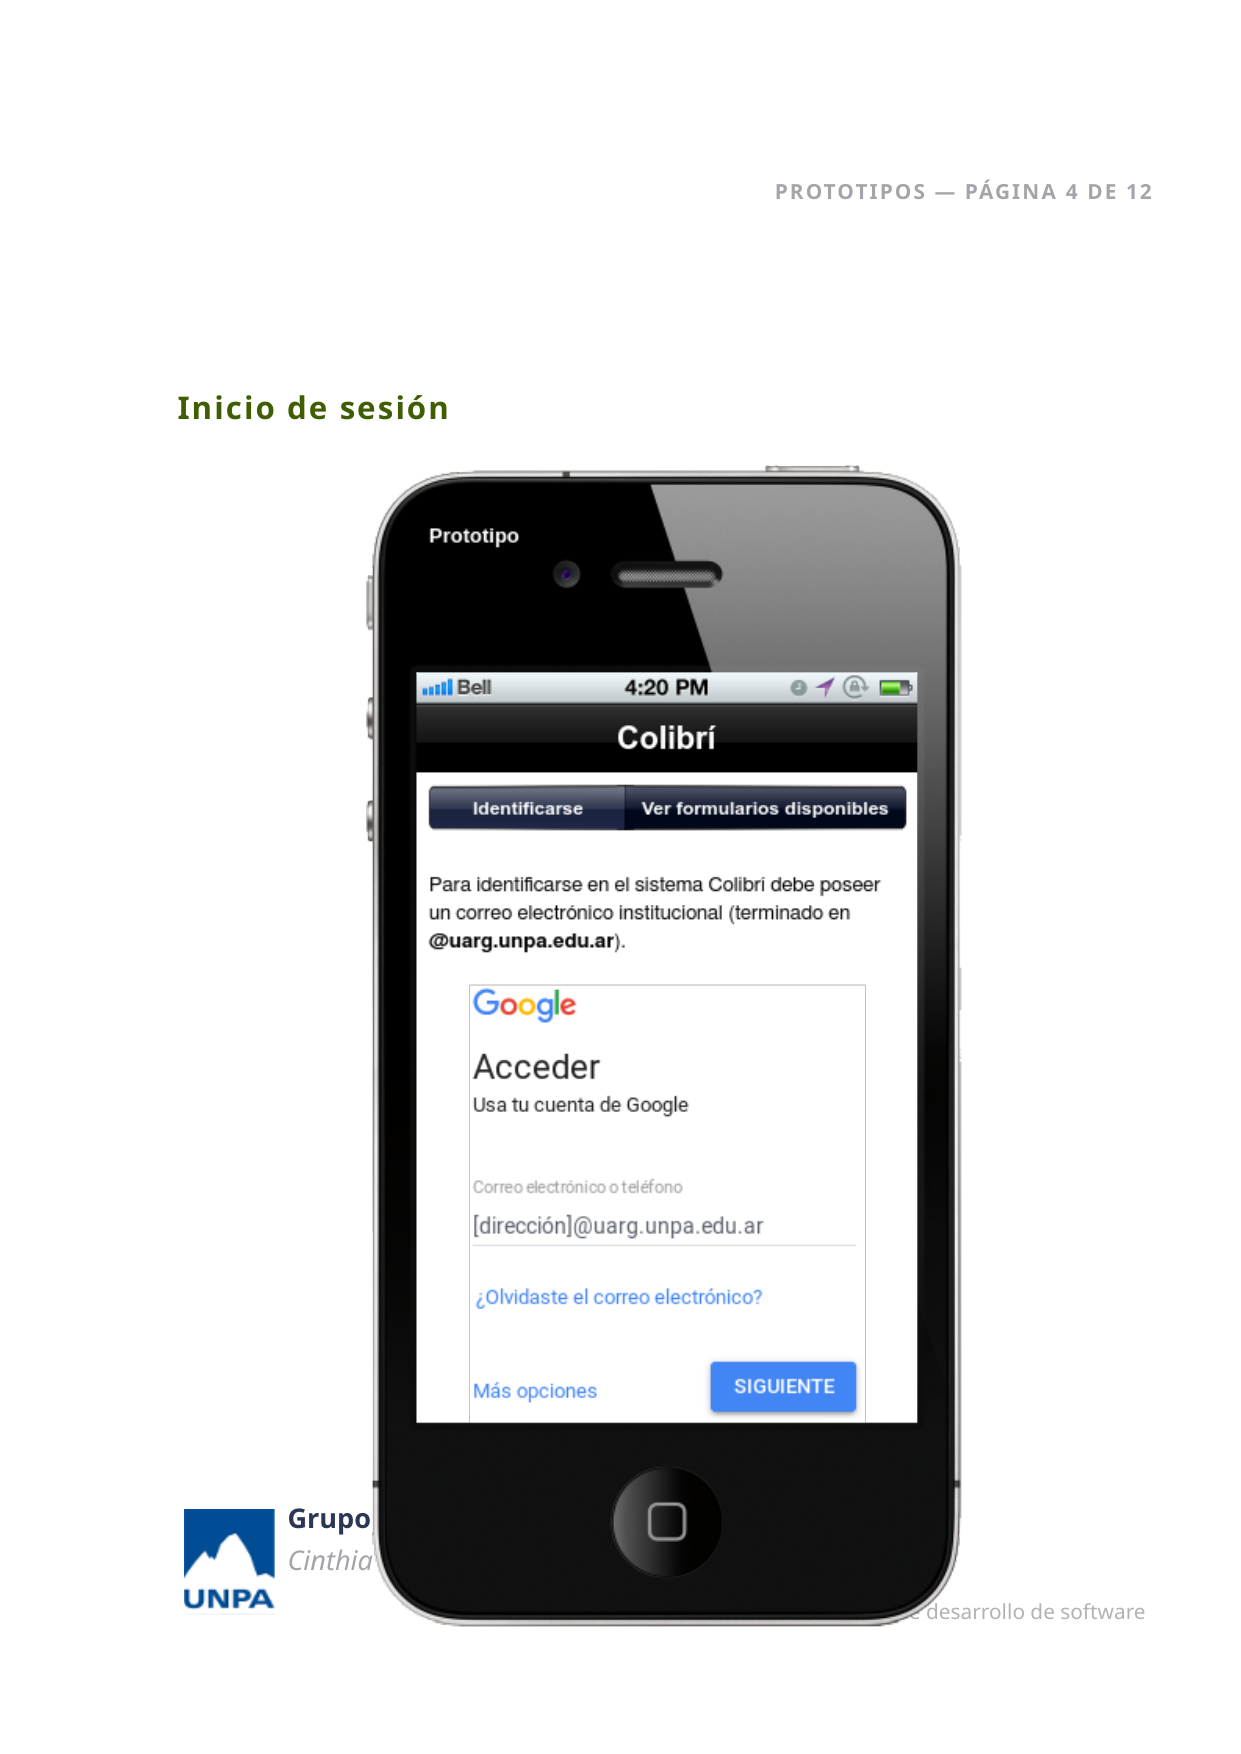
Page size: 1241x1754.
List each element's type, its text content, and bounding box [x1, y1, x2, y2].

picture [351, 449, 977, 1642]
text Inicio de sesión [177, 386, 1152, 428]
picture [184, 1509, 275, 1615]
